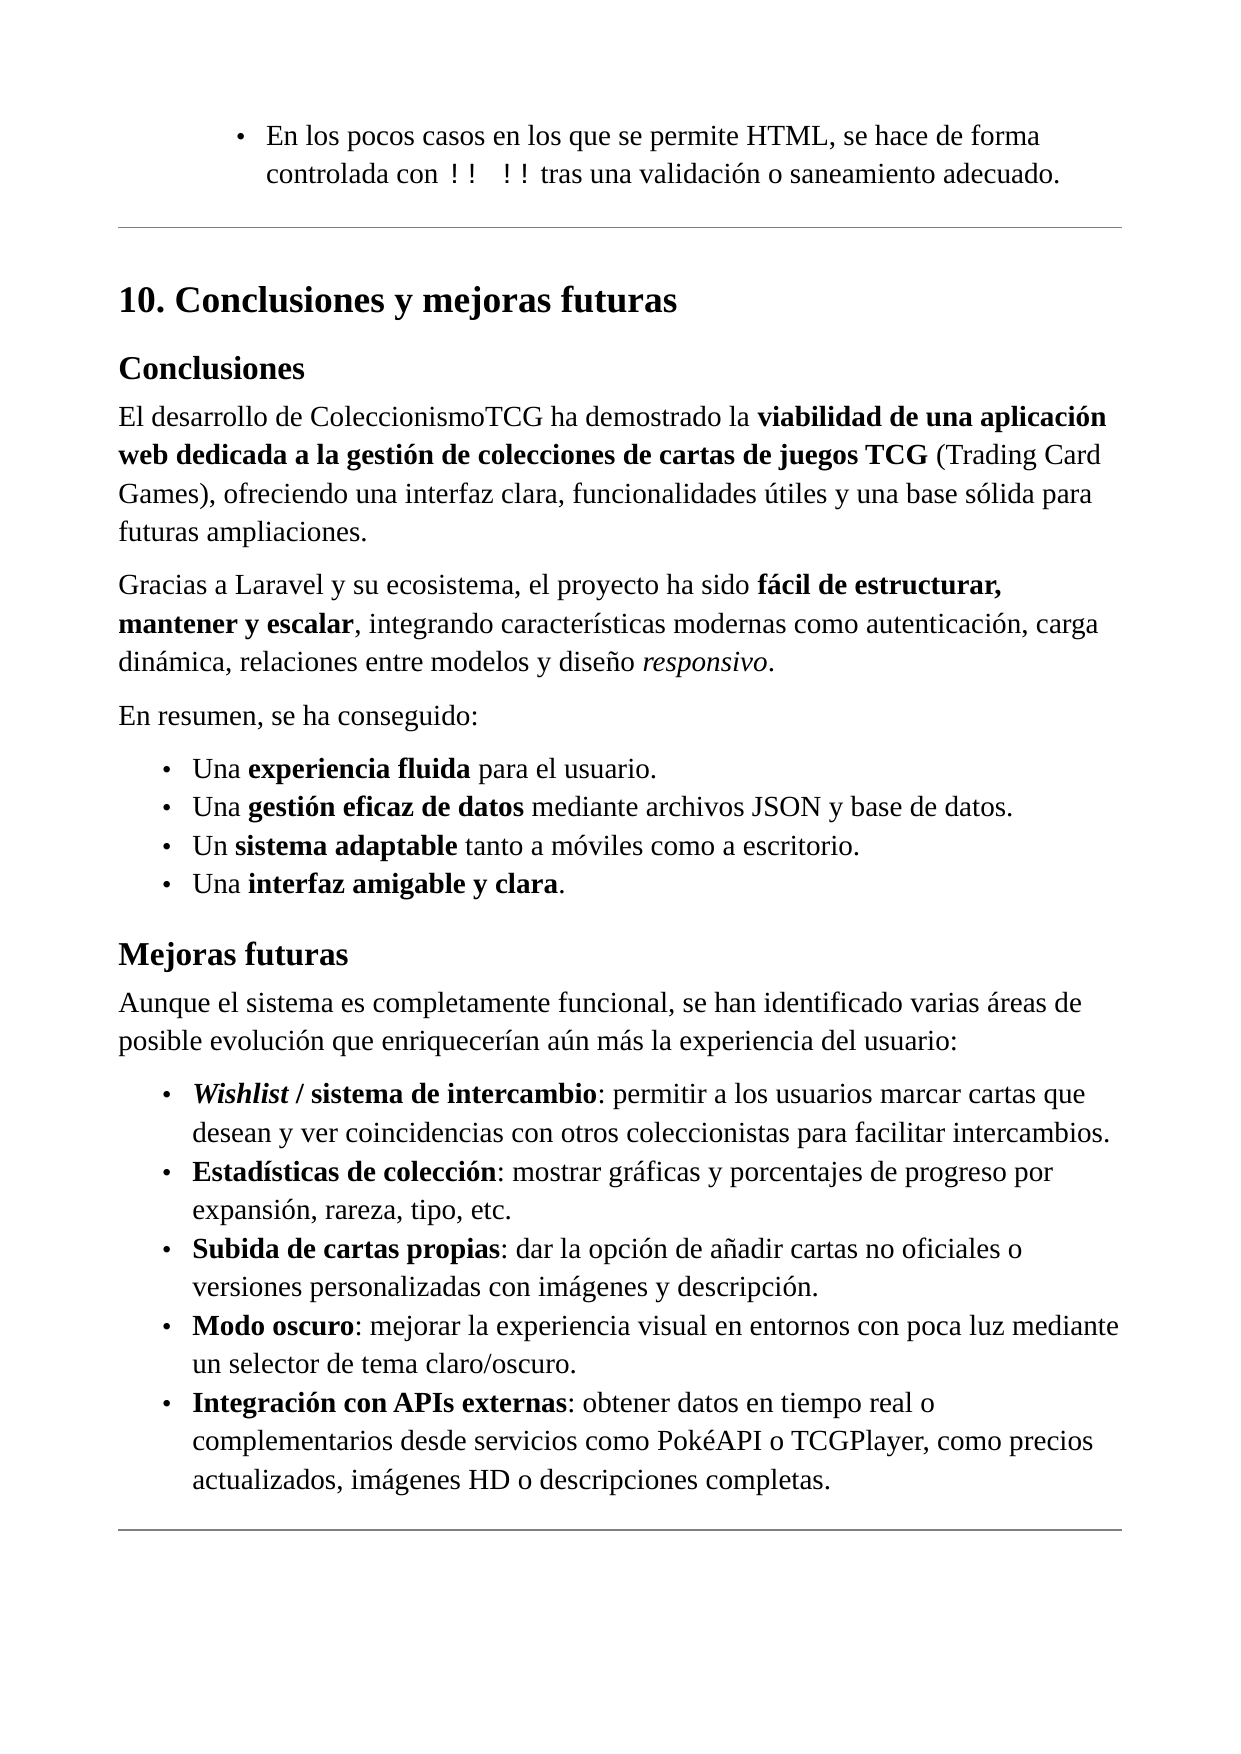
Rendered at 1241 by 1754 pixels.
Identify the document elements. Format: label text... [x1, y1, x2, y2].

subtitle Conclusiones [118, 348, 1122, 386]
subtitle 10. Conclusiones y mejoras futuras [118, 278, 1122, 321]
text En resumen, se ha conseguido: [118, 698, 1122, 731]
text El desarrollo de ColeccionismoTCG ha demostrado la viabilidad de una aplicación web dedicada a la gestión de colecciones de cartas de juegos TCG (Trading Card Games), ofreciendo una interfaz clara, funcionalidades útiles y una base sólida para futuras ampliaciones. [118, 399, 1122, 548]
list Una gestión eficaz de datos mediante archivos JSON y base de datos. [162, 789, 1122, 823]
list Una experiencia fluida para el usuario. [162, 751, 1122, 784]
text Aunque el sistema es completamente funcional, se han identificado varias áreas de posible evolución que enriquecerían aún más la experiencia del usuario: [118, 985, 1122, 1057]
list Modo oscuro: mejorar la experiencia visual en entornos con poca luz mediante un selector de tema claro/oscuro. [162, 1308, 1122, 1380]
list Integración con APIs externas: obtener datos en tiempo real o complementarios desde servicios como PokéAPI o TCGPlayer, como precios actualizados, imágenes HD o descripciones completas. [162, 1385, 1122, 1496]
list Subida de cartas propias: dar la opción de añadir cartas no oficiales o versiones personalizadas con imágenes y descripción. [162, 1231, 1122, 1303]
text Gracias a Laravel y su ecosistema, el proyecto ha sido fácil de estructurar, mantener y escalar, integrando características modernas como autenticación, carga dinámica, relaciones entre modelos y diseño responsivo. [118, 567, 1122, 678]
list En los pocos casos en los que se permite HTML, se hace de forma controlada con !! !! tras una validación o saneamiento adecuado. [236, 118, 1122, 193]
subtitle Mejoras futuras [118, 934, 1122, 972]
list Wishlist / sistema de intercambio: permitir a los usuarios marcar cartas que desean y ver coincidencias con otros coleccionistas para facilitar intercambios. [162, 1077, 1122, 1149]
list Un sistema adaptable tanto a móviles como a escritorio. [162, 828, 1122, 861]
list Estadísticas de colección: mostrar gráficas y porcentajes de progreso por expansión, rareza, tipo, etc. [162, 1154, 1122, 1226]
list Una interfaz amigable y clara. [162, 866, 1122, 900]
